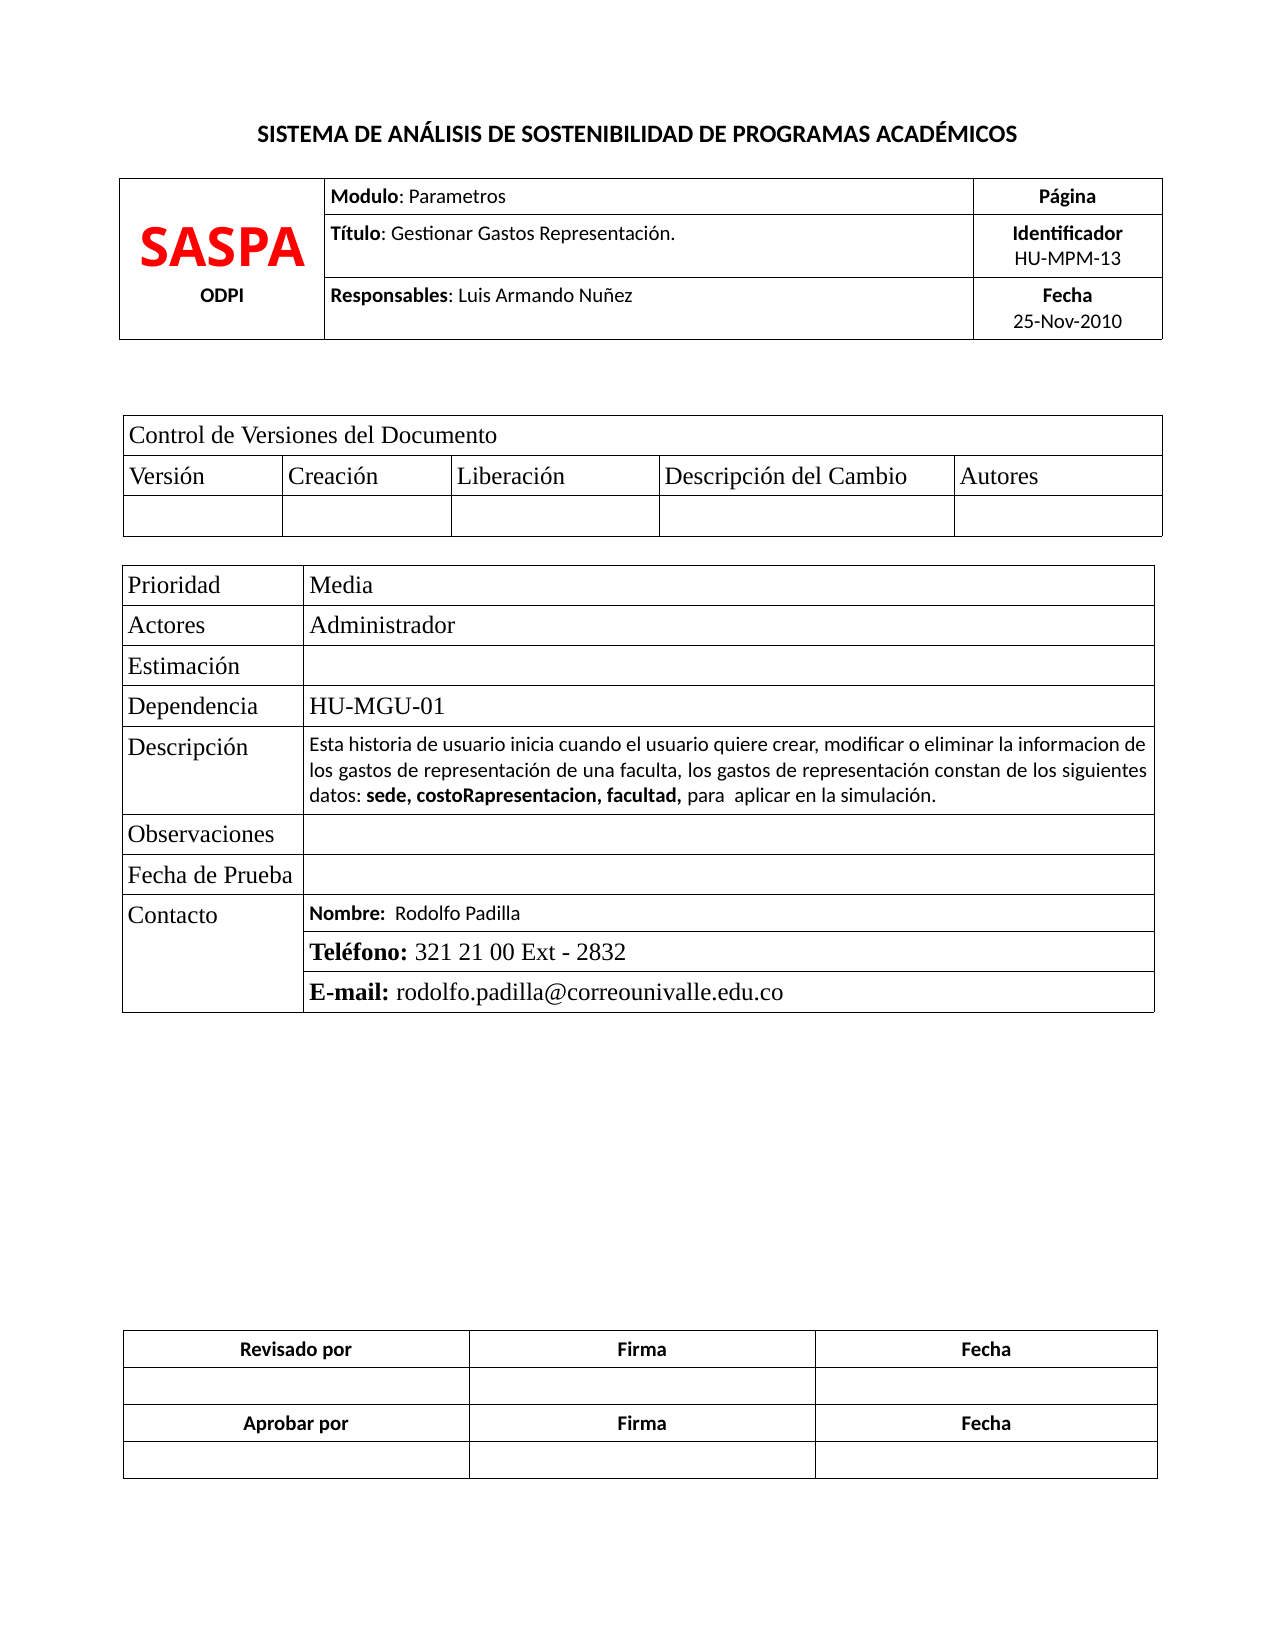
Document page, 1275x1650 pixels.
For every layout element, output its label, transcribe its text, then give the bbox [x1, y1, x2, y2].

table_cell [124, 496, 282, 536]
table_cell Teléfono: 321 21 00 Ext - 2832 [304, 932, 1154, 971]
table_header Control de Versiones del Documento [124, 416, 1162, 455]
table_cell Estimación [123, 646, 303, 685]
table_cell Descripción [123, 727, 303, 813]
table_cell Observaciones [123, 815, 303, 854]
table_cell Autores [955, 456, 1162, 495]
table_cell [304, 815, 1154, 854]
table_cell [283, 496, 451, 536]
table_cell Contacto [123, 895, 303, 1012]
table_cell Dependencia [123, 686, 303, 726]
table_cell HU-MGU-01 [304, 686, 1154, 726]
table_cell Descripción del Cambio [660, 456, 954, 495]
table_cell [660, 496, 954, 536]
table_cell Liberación [452, 456, 659, 495]
table_header Media [304, 566, 1154, 605]
table_cell [304, 855, 1154, 894]
table_cell Fecha de Prueba [123, 855, 303, 894]
table_cell Nombre: Rodolfo Padilla [304, 895, 1154, 931]
table_cell Actores [123, 606, 303, 645]
table_cell Creación [283, 456, 451, 495]
table_cell Versión [124, 456, 282, 495]
table_cell [304, 646, 1154, 685]
table_header Prioridad [123, 566, 303, 605]
table_cell [452, 496, 659, 536]
table_cell Esta historia de usuario inicia cuando el usuario quiere crear, modificar o eliminar la informacion de los gastos de representación de una faculta, los gastos de representación constan de los siguientes datos: sede, costoRapresentacion, facultad, para aplicar en la simulación. [304, 727, 1154, 813]
table_cell E-mail: rodolfo.padilla@correounivalle.edu.co [304, 972, 1154, 1012]
table_cell [955, 496, 1162, 536]
table_cell Administrador [304, 606, 1154, 645]
